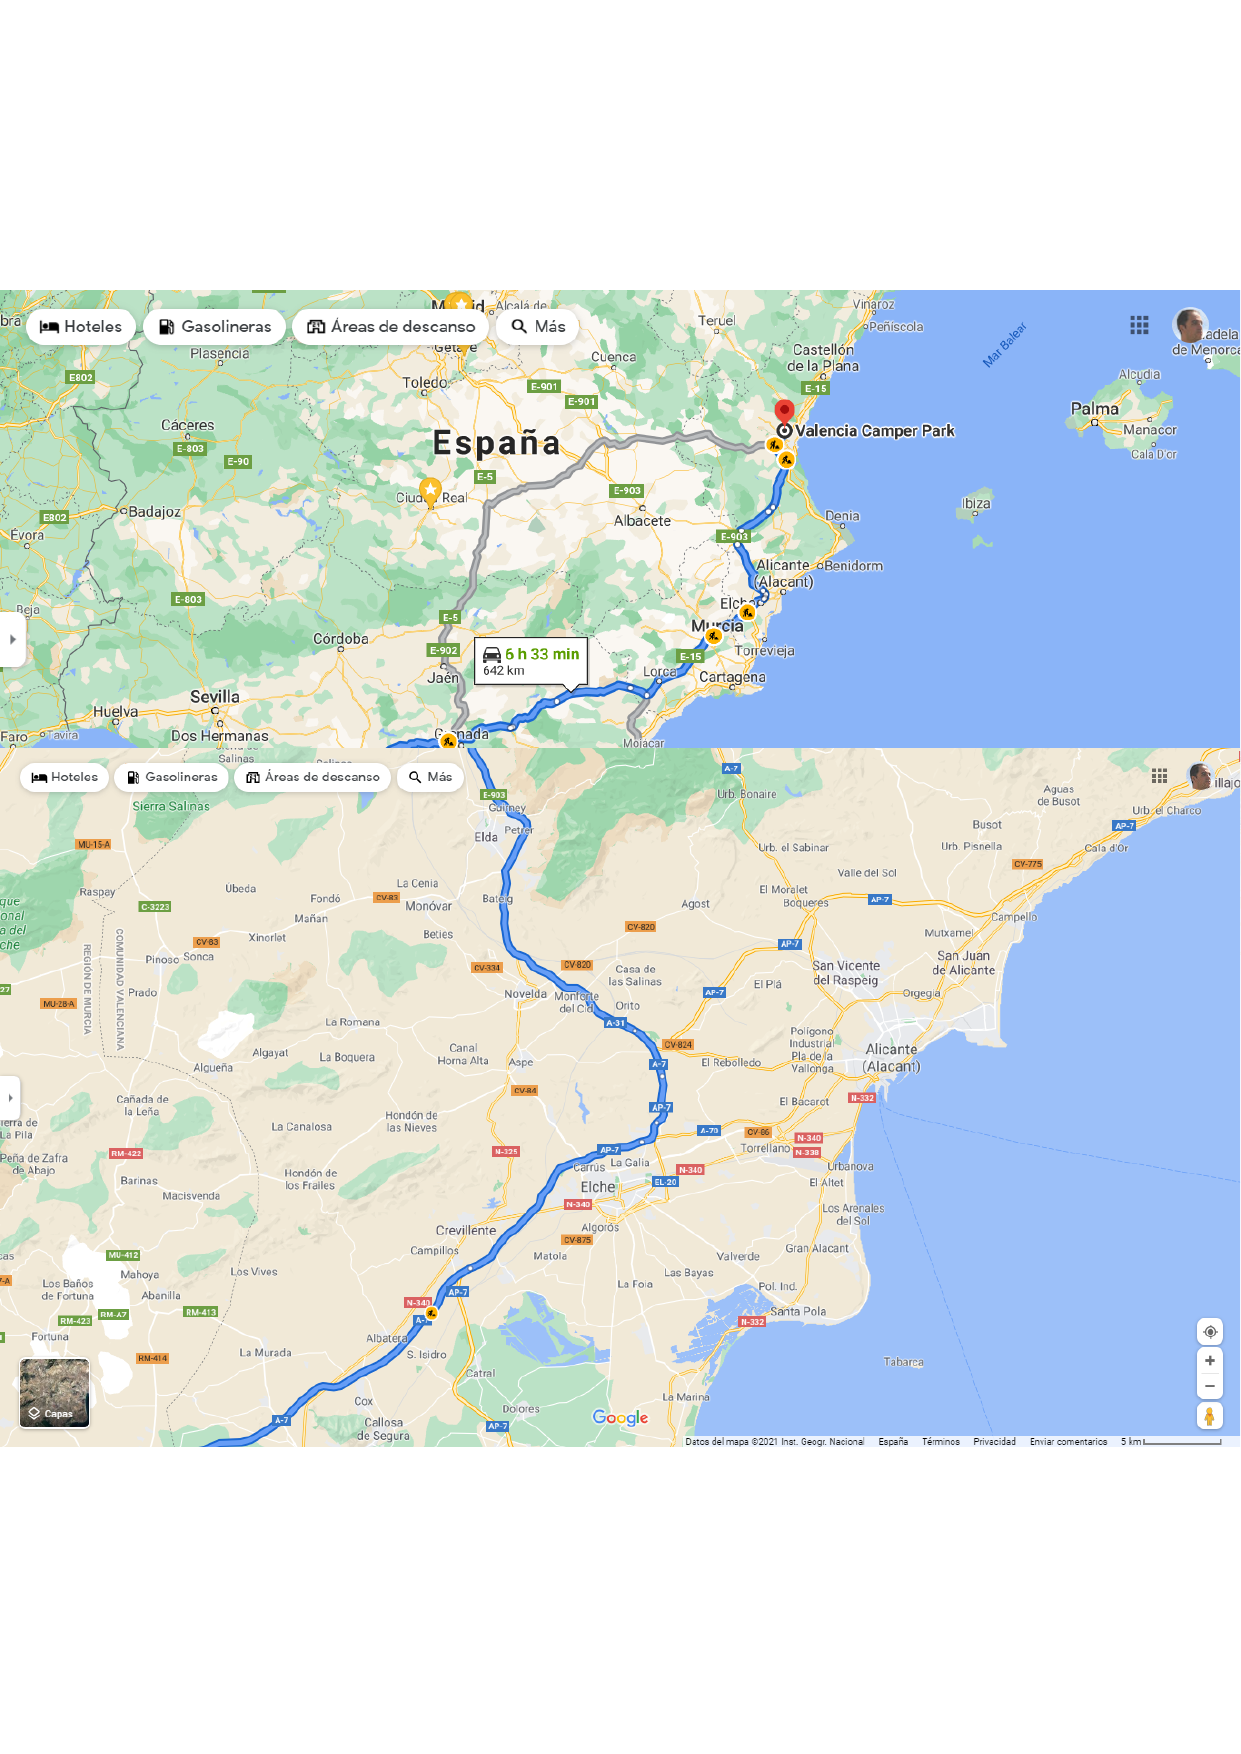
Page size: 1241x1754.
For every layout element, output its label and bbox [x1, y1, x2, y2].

picture [0, 290, 1241, 1447]
